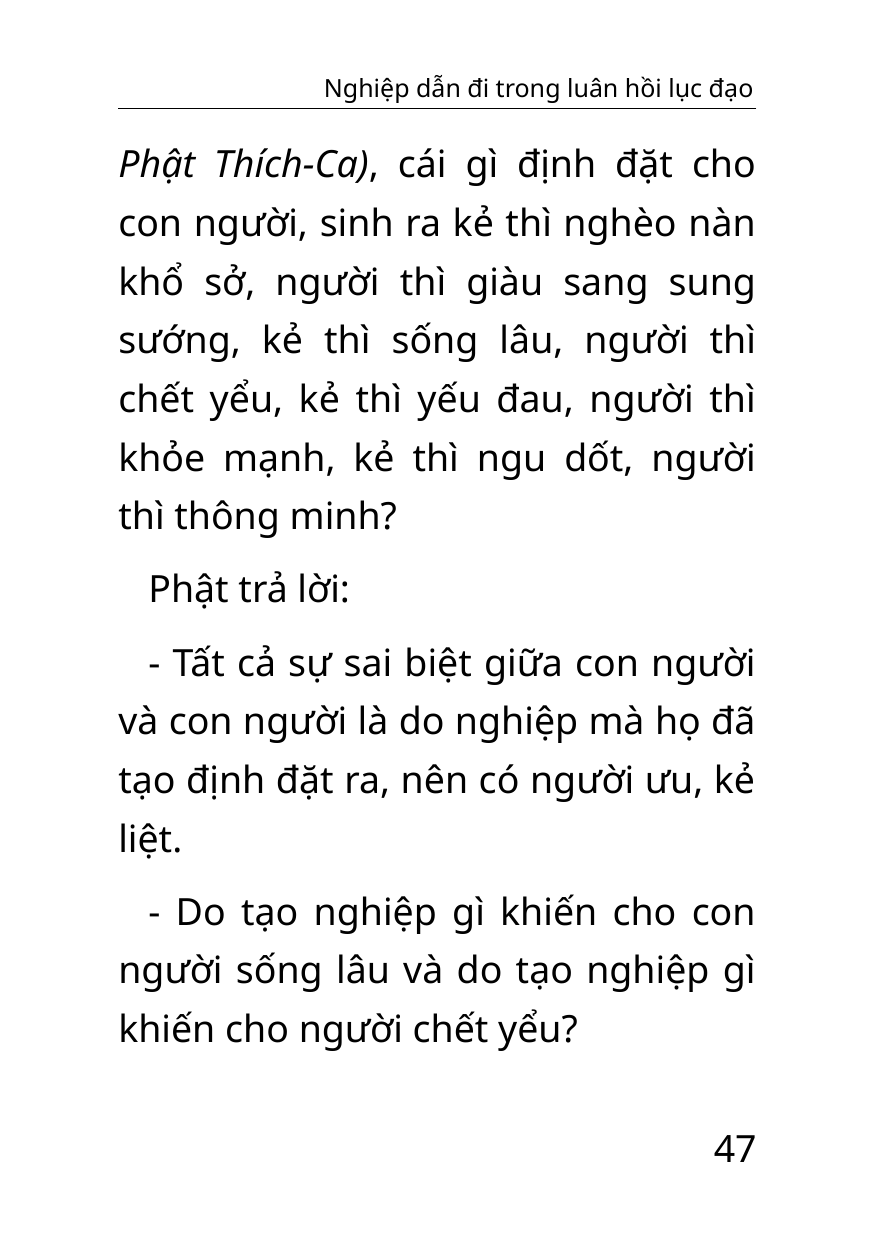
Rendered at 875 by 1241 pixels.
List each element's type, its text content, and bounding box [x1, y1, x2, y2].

text - Do tạo nghiệp gì khiến cho con người sống lâu và do tạo nghiệp gì khiến cho người chết yểu? [118, 885, 756, 1053]
text - Tất cả sự sai biệt giữa con người và con người là do nghiệp mà họ đã tạo định đặt ra, nên có người ưu, kẻ liệt. [118, 636, 756, 863]
text Phật Thích-Ca), cái gì định đặt cho con người, sinh ra kẻ thì nghèo nàn khổ sở, người thì giàu sang sung sướng, kẻ thì sống lâu, người thì chết yểu, kẻ thì yếu đau, người thì khỏe mạnh, kẻ thì ngu dốt, người thì thông minh? [118, 138, 756, 541]
text Phật trả lời: [118, 563, 756, 614]
